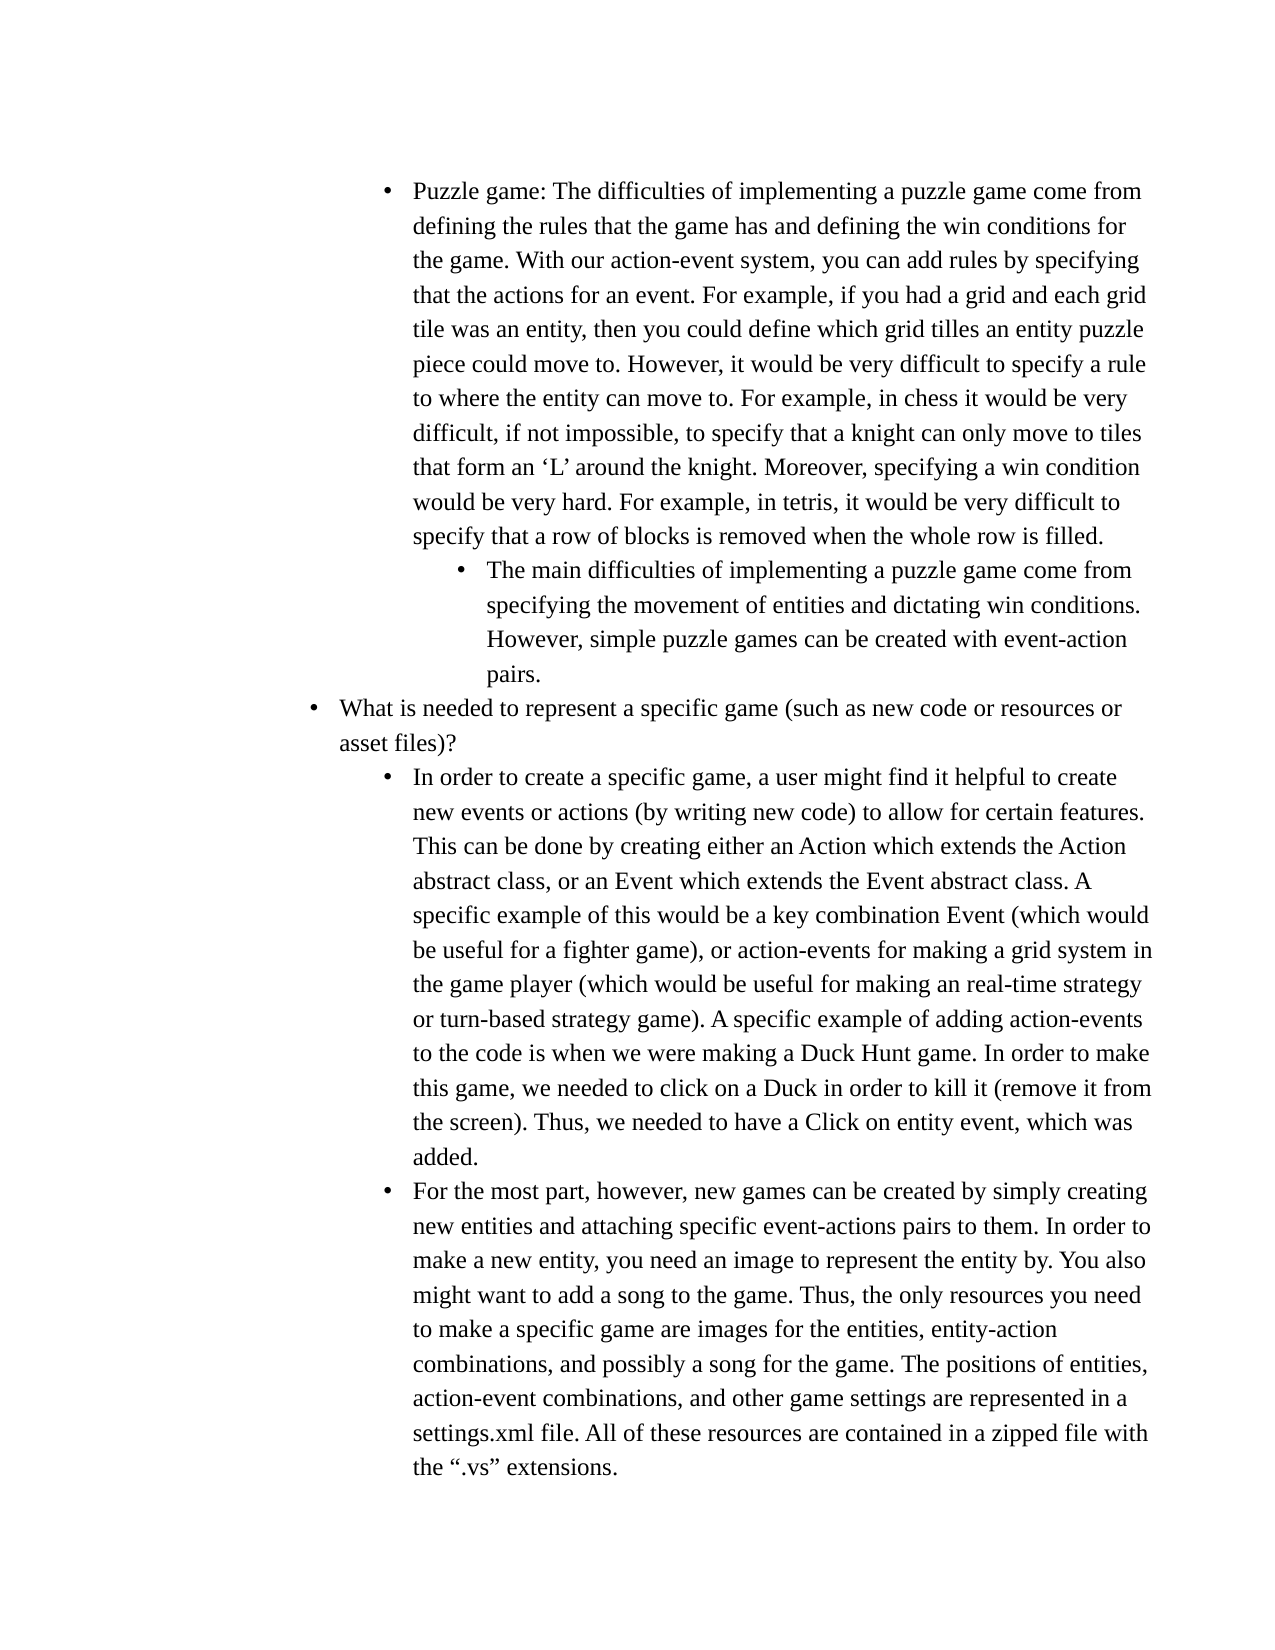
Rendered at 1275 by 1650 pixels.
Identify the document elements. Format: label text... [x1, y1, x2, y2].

list For the most part, however, new games can be created by simply creating new entities and attaching specific event-actions pairs to them. In order to make a new entity, you need an image to represent the entity by. You also might want to add a song to the game. Thus, the only resources you need to make a specific game are images for the entities, entity-action combinations, and possibly a song for the game. The positions of entities, action-event combinations, and other game settings are represented in a settings.xml file. All of these resources are contained in a zipped file with the “.vs” extensions. [383, 1176, 1157, 1481]
list Puzzle game: The difficulties of implementing a puzzle game come from defining the rules that the game has and defining the win conditions for the game. With our action-event system, you can add rules by specifying that the actions for an event. For example, if you had a grid and each grid tile was an entity, then you could define which grid tilles an entity puzzle piece could move to. However, it would be very difficult to specify a rule to where the entity can move to. For example, in chess it would be very difficult, if not impossible, to specify that a knight can only move to tiles that form an ‘L’ around the knight. Moreover, specifying a win condition would be very hard. For example, in tetris, it would be very difficult to specify that a row of blocks is removed when the whole row is filled. [383, 176, 1157, 550]
list The main difficulties of implementing a puzzle game come from specifying the movement of entities and dictating win conditions. However, simple puzzle games can be created with event-action pairs. [457, 556, 1157, 688]
list In order to create a specific game, a user might find it helpful to create new events or actions (by writing new code) to allow for certain features. This can be done by creating either an Action which extends the Action abstract class, or an Event which extends the Event abstract class. A specific example of this would be a key combination Event (which would be useful for a fighter game), or action-events for making a grid system in the game player (which would be useful for making an real-time strategy or turn-based strategy game). A specific example of adding action-events to the code is when we were making a Duck Hunt game. In order to make this game, we needed to click on a Duck in order to kill it (remove it from the screen). Thus, we needed to have a Click on entity event, which was added. [383, 762, 1157, 1171]
list What is needed to represent a specific game (such as new code or resources or asset files)? [309, 693, 1157, 757]
